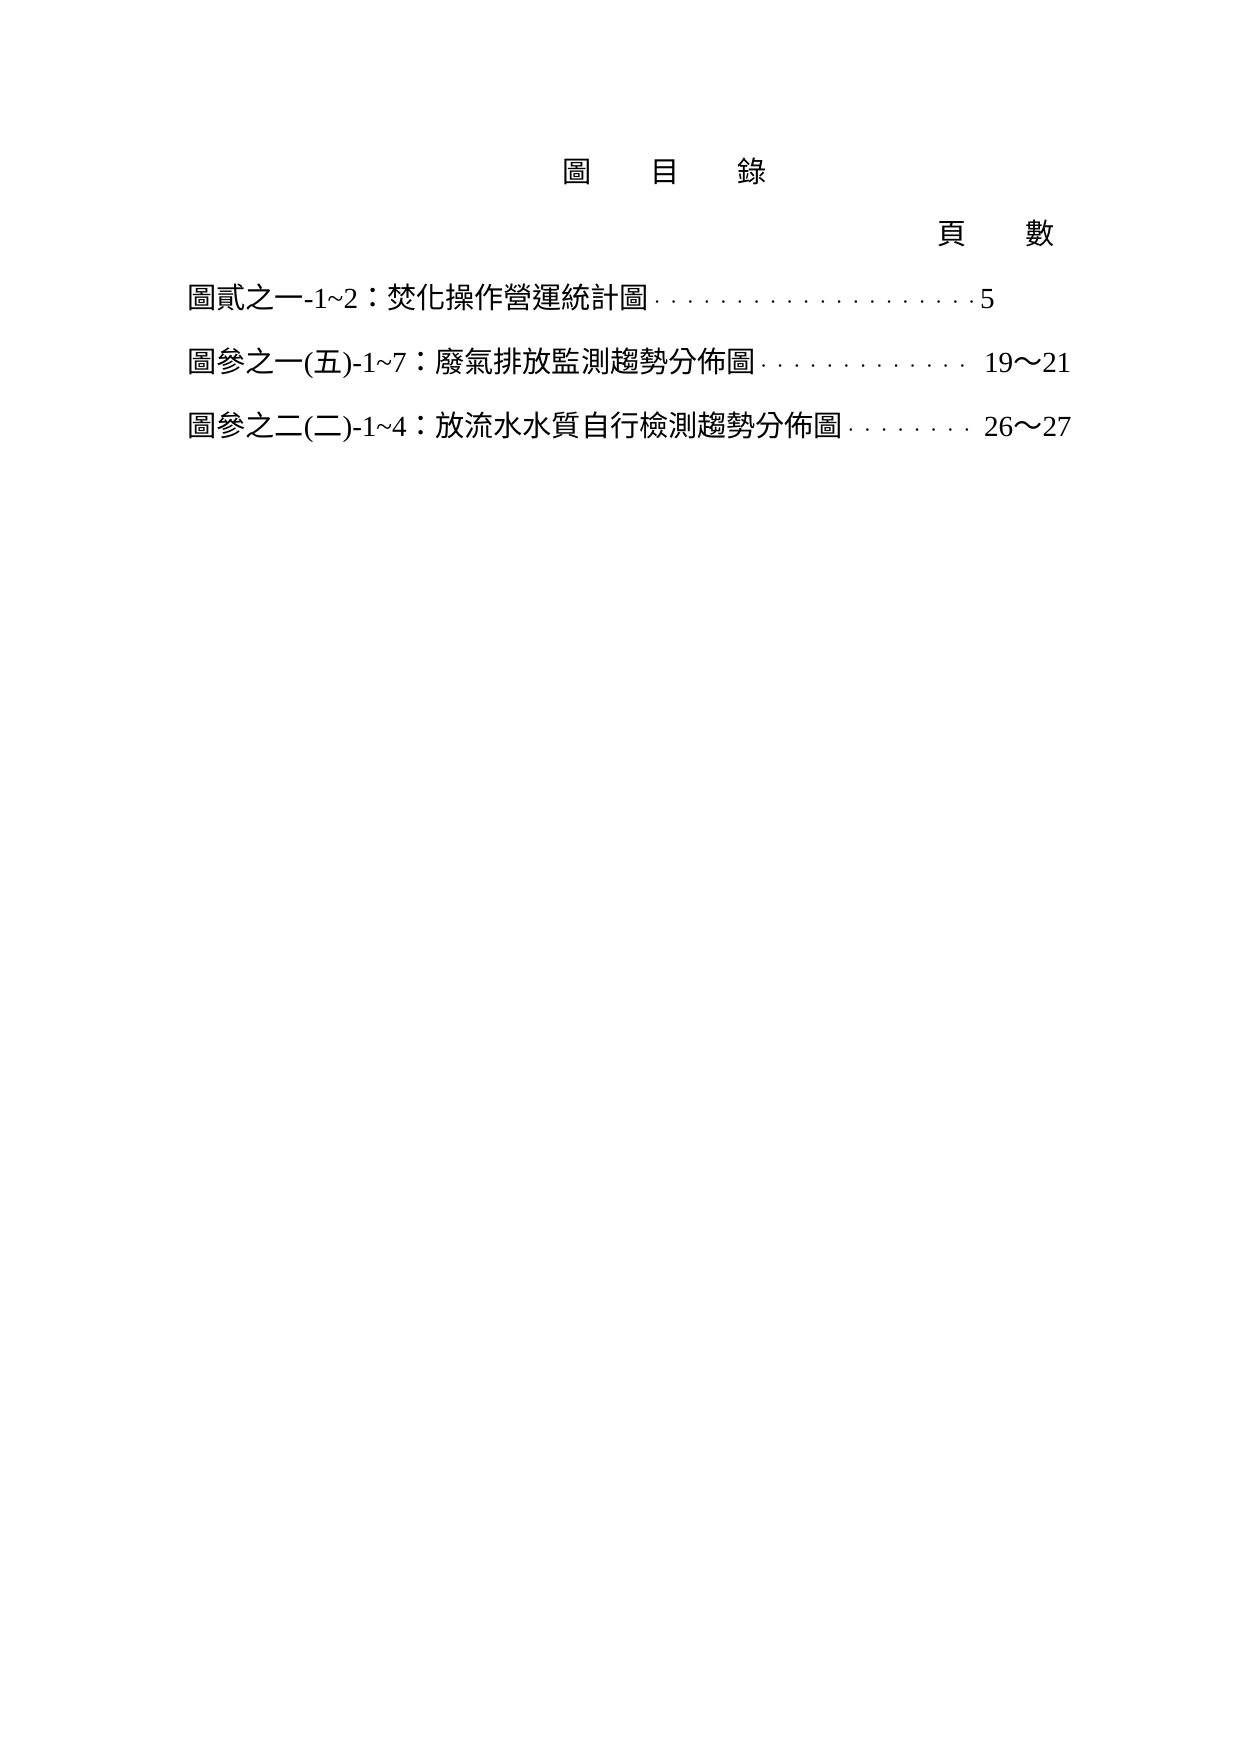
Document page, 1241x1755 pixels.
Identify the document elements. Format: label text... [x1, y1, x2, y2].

text 圖 目 錄 [242, 148, 1086, 191]
text 頁 數 圖貳之一-1~2：焚化操作營運統計圖．．．．．．．．．．．．．．．．．．．．5 圖參之一(五)-1~7：廢氣排放監測趨勢分佈圖．．．．．．．．．．．．． 19～21 圖參之二(二)-1~4：放流水水質自行檢測趨勢分佈圖．．．．．．．． 26～27 [187, 211, 1076, 445]
